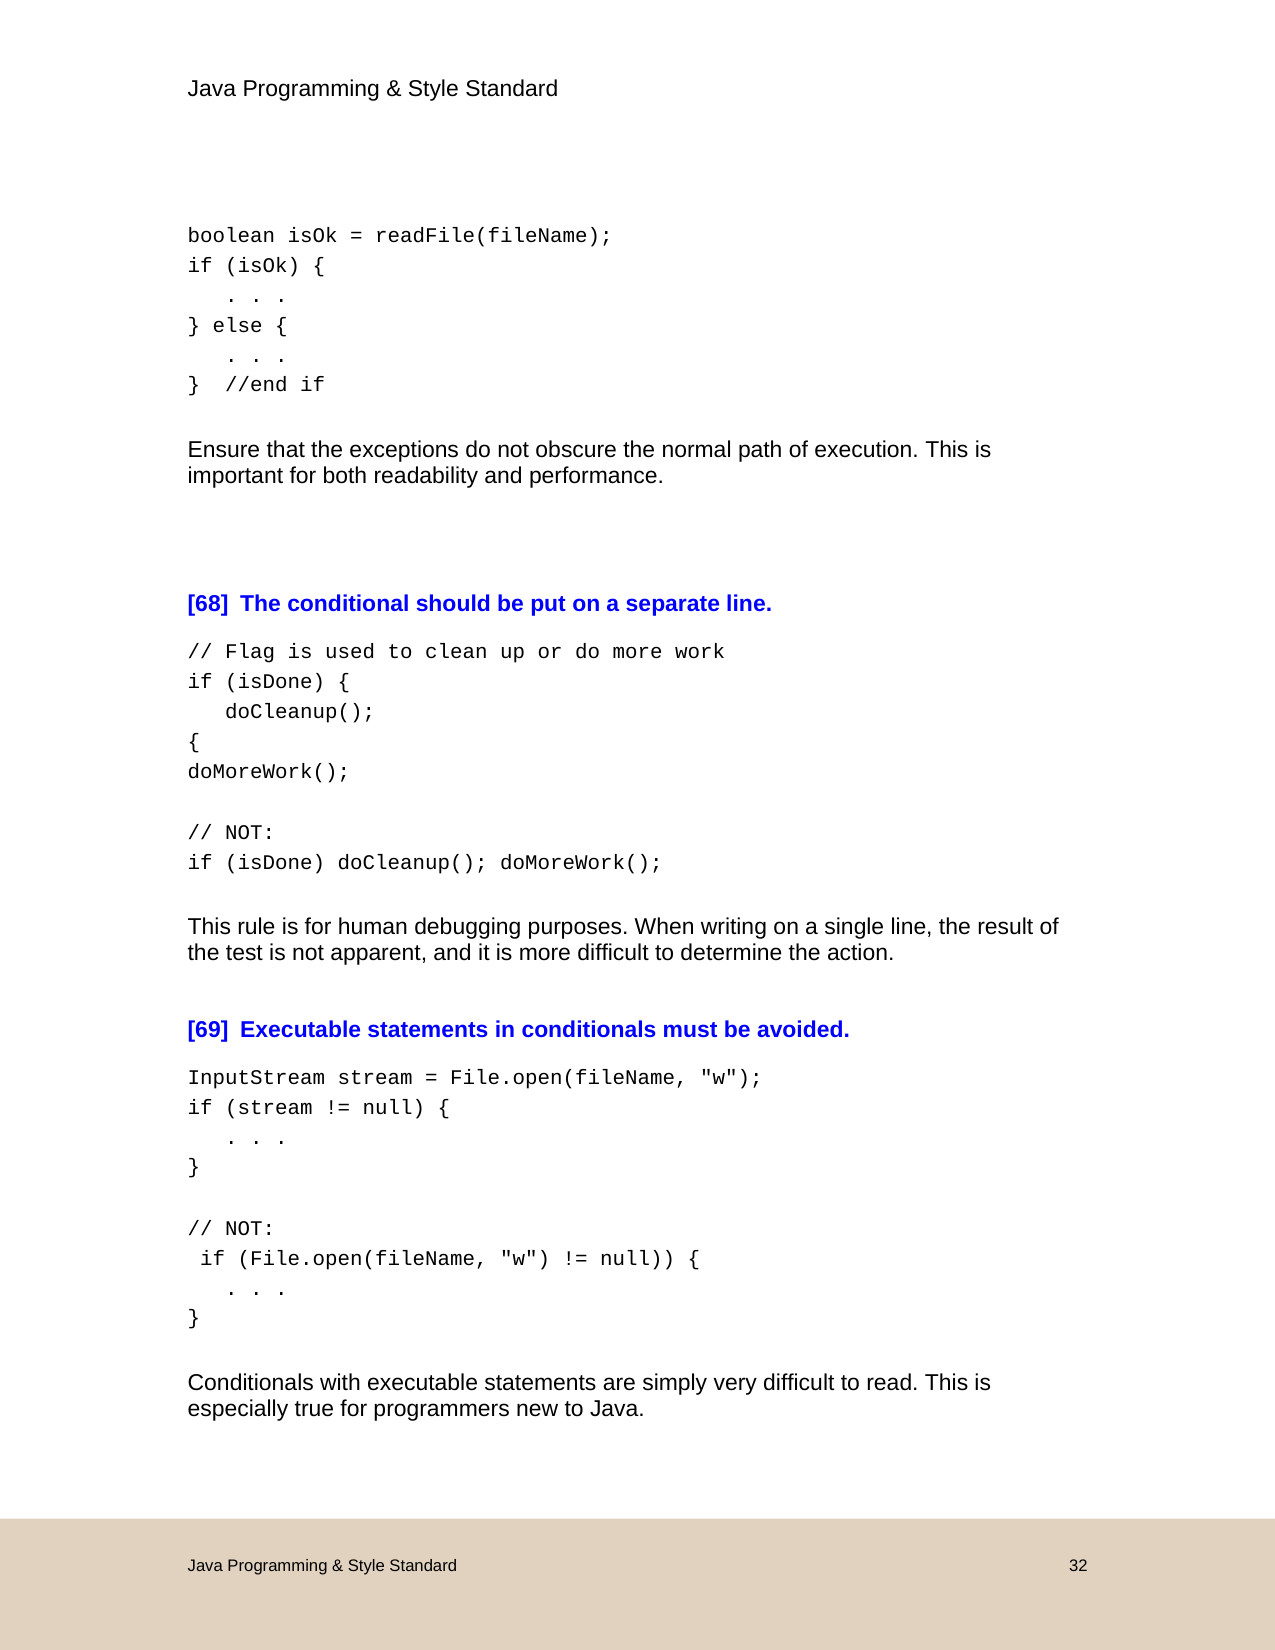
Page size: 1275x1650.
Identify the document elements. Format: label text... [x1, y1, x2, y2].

text if (File.open(fileName, "w") != null)) { [187, 1248, 1087, 1271]
text if (isOk) { [187, 255, 1087, 278]
text } //end if [187, 374, 1087, 398]
text . . . [187, 1127, 1087, 1150]
text } else { [187, 315, 1087, 338]
text . . . [187, 344, 1087, 368]
text InputStream stream = File.open(fileName, "w"); [187, 1067, 1087, 1091]
text } [187, 1307, 1087, 1331]
text // Flag is used to clean up or do more work [187, 641, 1087, 665]
text doMoreWork(); [187, 761, 1087, 784]
text . . . [187, 1277, 1087, 1301]
text This rule is for human debugging purposes. When writing on a single line, the result of the test is not apparent, and it is more difficult to determine the action. [187, 913, 1087, 966]
text // NOT: [187, 822, 1087, 845]
text { [187, 731, 1087, 754]
text if (stream != null) { [187, 1097, 1087, 1120]
text boolean isOk = readFile(fileName); [187, 225, 1087, 249]
text if (isDone) { [187, 671, 1087, 694]
text doCleanup(); [187, 701, 1087, 724]
text // NOT: [187, 1218, 1087, 1241]
list The conditional should be put on a separate line. [187, 590, 1087, 616]
text . . . [187, 285, 1087, 308]
list Executable statements in conditionals must be avoided. [187, 1016, 1087, 1042]
text } [187, 1157, 1087, 1180]
text Conditionals with executable statements are simply very difficult to read. This is especially true for programmers new to Java. [187, 1368, 1087, 1421]
text if (isDone) doCleanup(); doMoreWork(); [187, 852, 1087, 875]
text Ensure that the exceptions do not obscure the normal path of execution. This is important for both readability and performance. [187, 436, 1087, 488]
